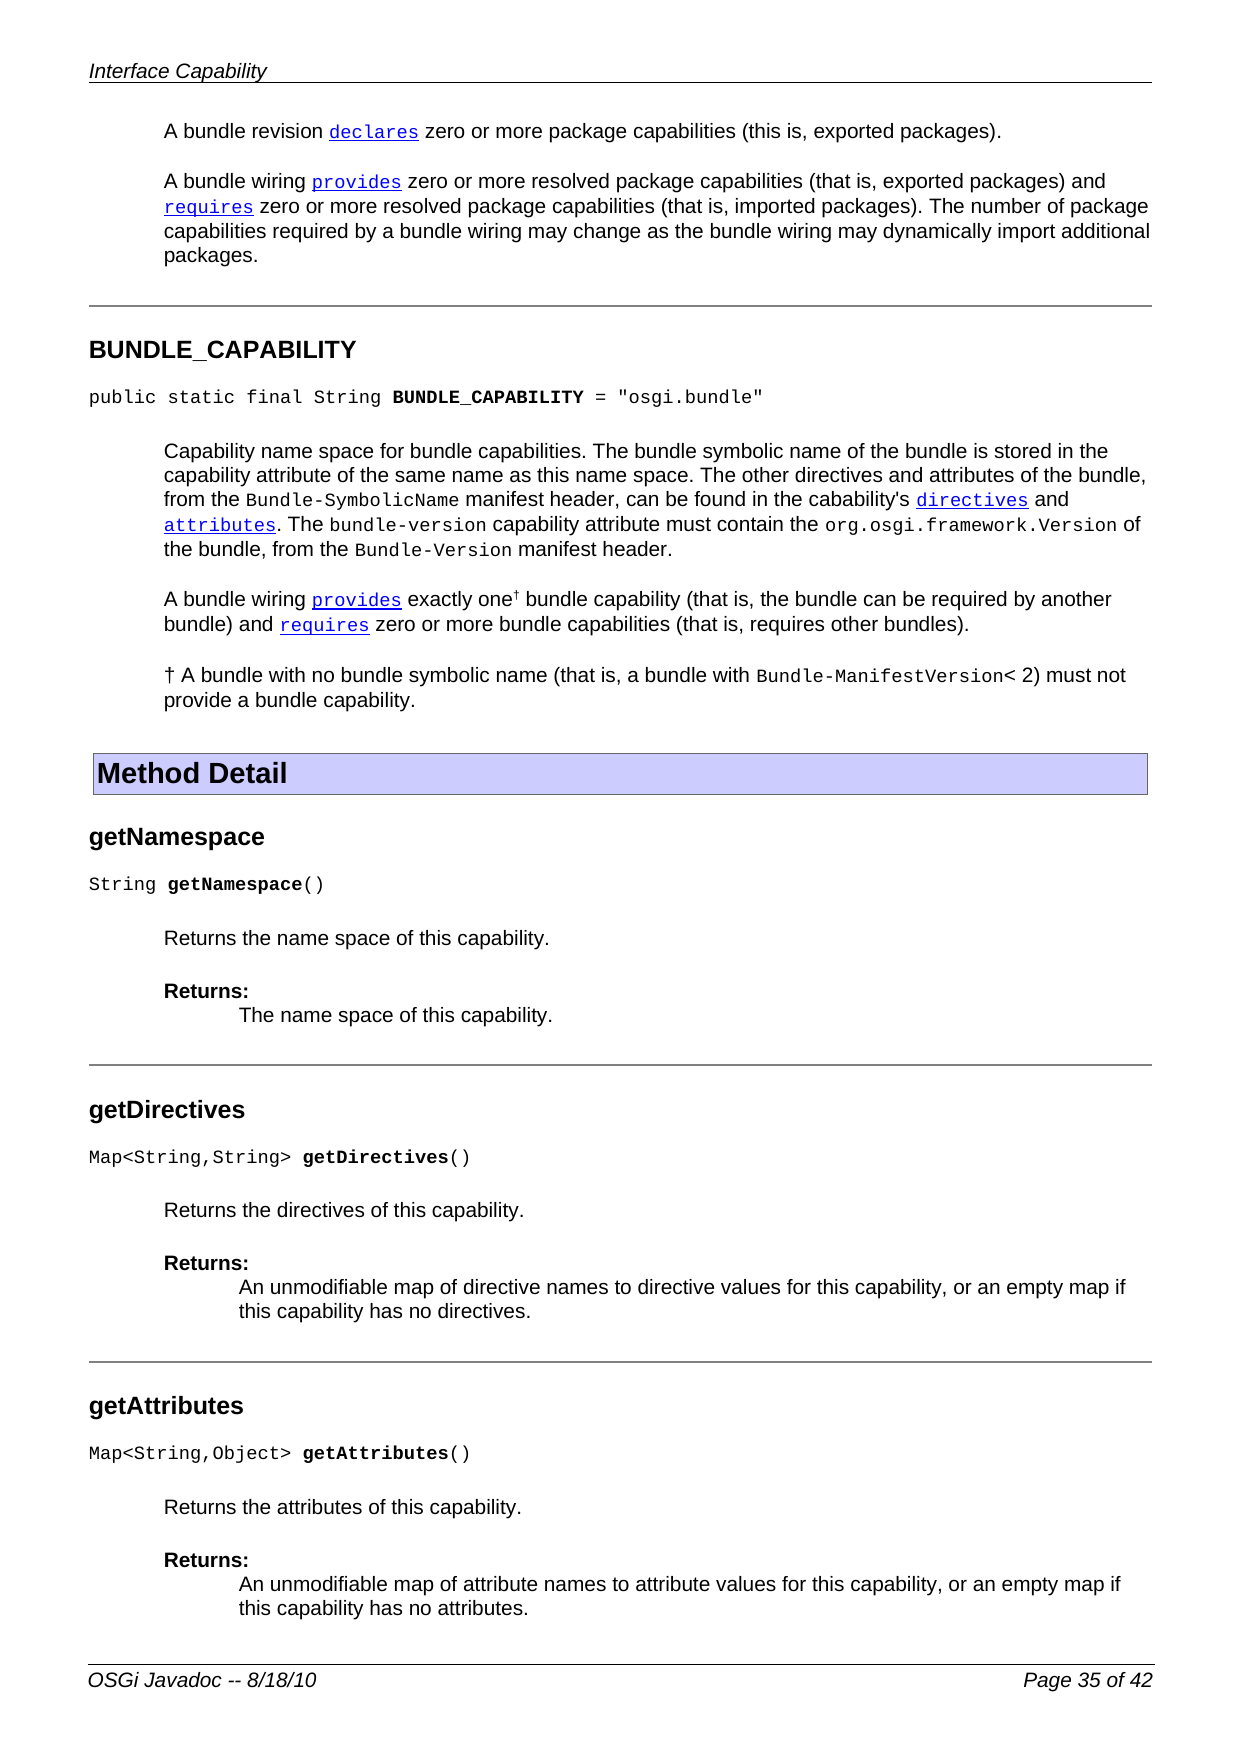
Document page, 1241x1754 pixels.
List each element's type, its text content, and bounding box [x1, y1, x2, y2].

text An unmodifiable map of directive names to directive values for this capability, or an empty map if this capability has no directives. [238, 1275, 1152, 1323]
text A bundle revision declares zero or more package capabilities (this is, exported packages). [163, 118, 1152, 144]
text Returns the attributes of this capability. [163, 1494, 1152, 1518]
subtitle getAttributes [88, 1391, 1152, 1420]
text Returns: [163, 978, 1152, 1002]
subtitle getDirectives [88, 1095, 1152, 1123]
subtitle getNamespace [88, 822, 1152, 851]
text Capability name space for bundle capabilities. The bundle symbolic name of the bundle is stored in the capability attribute of the same name as this name space. The other directives and attributes of the bundle, from the Bundle-SymbolicName manifest header, can be found in the cabability's directives and attributes. The bundle-version capability attribute must contain the org.osgi.framework.Version of the bundle, from the Bundle-Version manifest header. [163, 438, 1152, 562]
text public static final String BUNDLE_CAPABILITY = "osgi.bundle" [88, 388, 1152, 409]
subtitle Method Detail [94, 754, 1147, 794]
text Returns the directives of this capability. [163, 1198, 1152, 1222]
text Returns the name space of this capability. [163, 925, 1152, 949]
text String getNamespace() [88, 875, 1152, 896]
text Returns: [163, 1548, 1152, 1572]
text An unmodifiable map of attribute names to attribute values for this capability, or an empty map if this capability has no attributes. [238, 1572, 1152, 1619]
text A bundle wiring provides exactly one† bundle capability (that is, the bundle can be required by another bundle) and requires zero or more bundle capabilities (that is, requires other bundles). [163, 587, 1152, 637]
text Map<String,String> getDirectives() [88, 1148, 1152, 1169]
text The name space of this capability. [238, 1002, 1152, 1026]
text A bundle wiring provides zero or more resolved package capabilities (that is, exported packages) and requires zero or more resolved package capabilities (that is, imported packages). The number of package capabilities required by a bundle wiring may change as the bundle wiring may dynamically import additional packages. [163, 169, 1152, 267]
text Map<String,Object> getAttributes() [88, 1444, 1152, 1465]
subtitle BUNDLE_CAPABILITY [88, 335, 1152, 364]
text † A bundle with no bundle symbolic name (that is, a bundle with Bundle-ManifestVersion< 2) must not provide a bundle capability. [163, 662, 1152, 712]
text Returns: [163, 1251, 1152, 1275]
